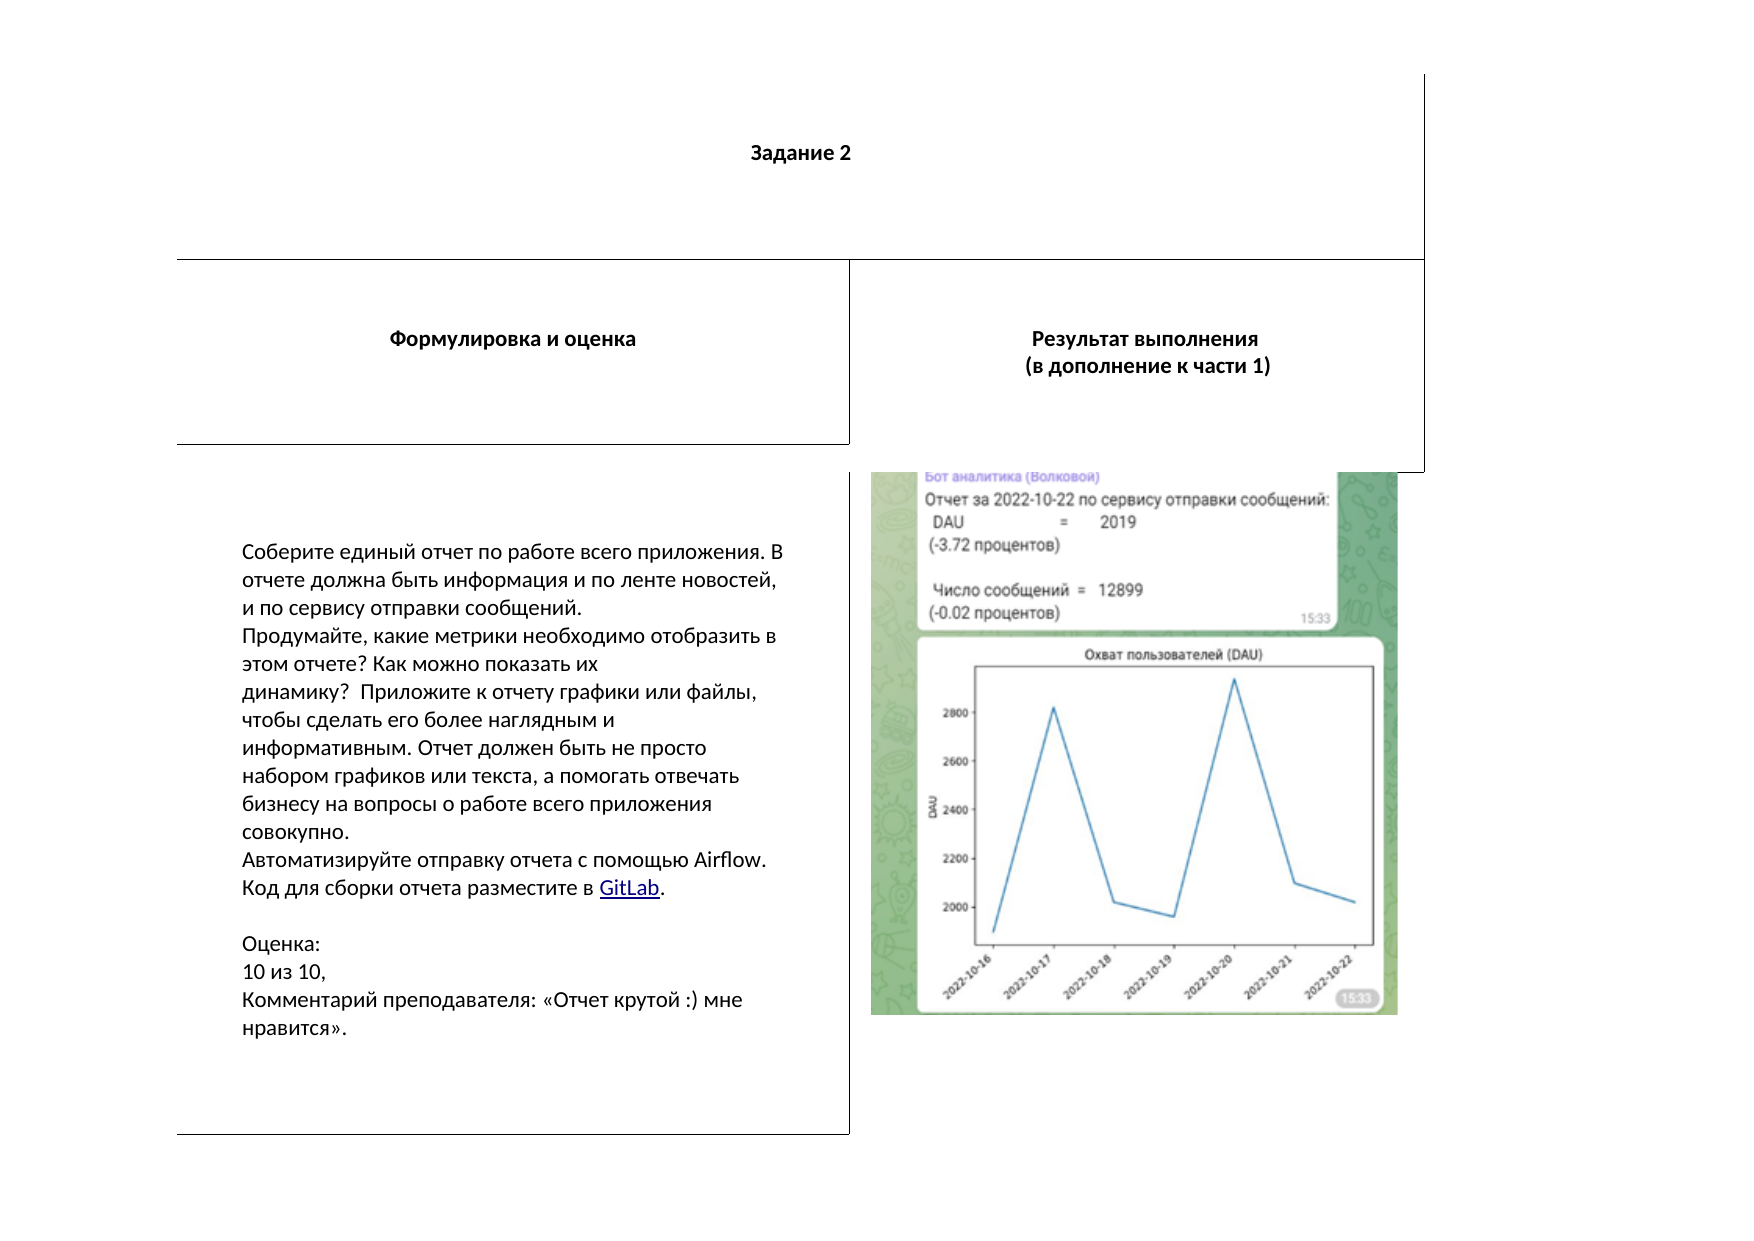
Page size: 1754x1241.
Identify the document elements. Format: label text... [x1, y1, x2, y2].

table_cell [1425, 74, 1436, 259]
table_cell Формулировка и оценка [166, 259, 860, 472]
table_cell Соберите единый отчет по работе всего приложения. В отчете должна быть информация и по ленте новостей, и по сервису отправки сообщений. Продумайте, какие метрики необходимо отобразить в этом отчете? Как можно показать их динамику? Приложите к отчету графики или файлы, чтобы сделать его более наглядным и информативным. Отчет должен быть не просто набором графиков или текста, а помогать отвечать бизнесу на вопросы о работе всего приложения совокупно. Автоматизируйте отправку отчета с помощью Airflow. Код для сборки отчета разместите в GitLab. Оценка: 10 из 10, Комментарий преподавателя: «Отчет крутой :) мне нравится». [166, 472, 849, 1134]
table_cell [860, 472, 1436, 1134]
table_cell Задание 2 [166, 74, 1424, 259]
table_cell [1425, 259, 1436, 472]
table_cell Результат выполнения (в дополнение к части 1) [860, 259, 1424, 472]
